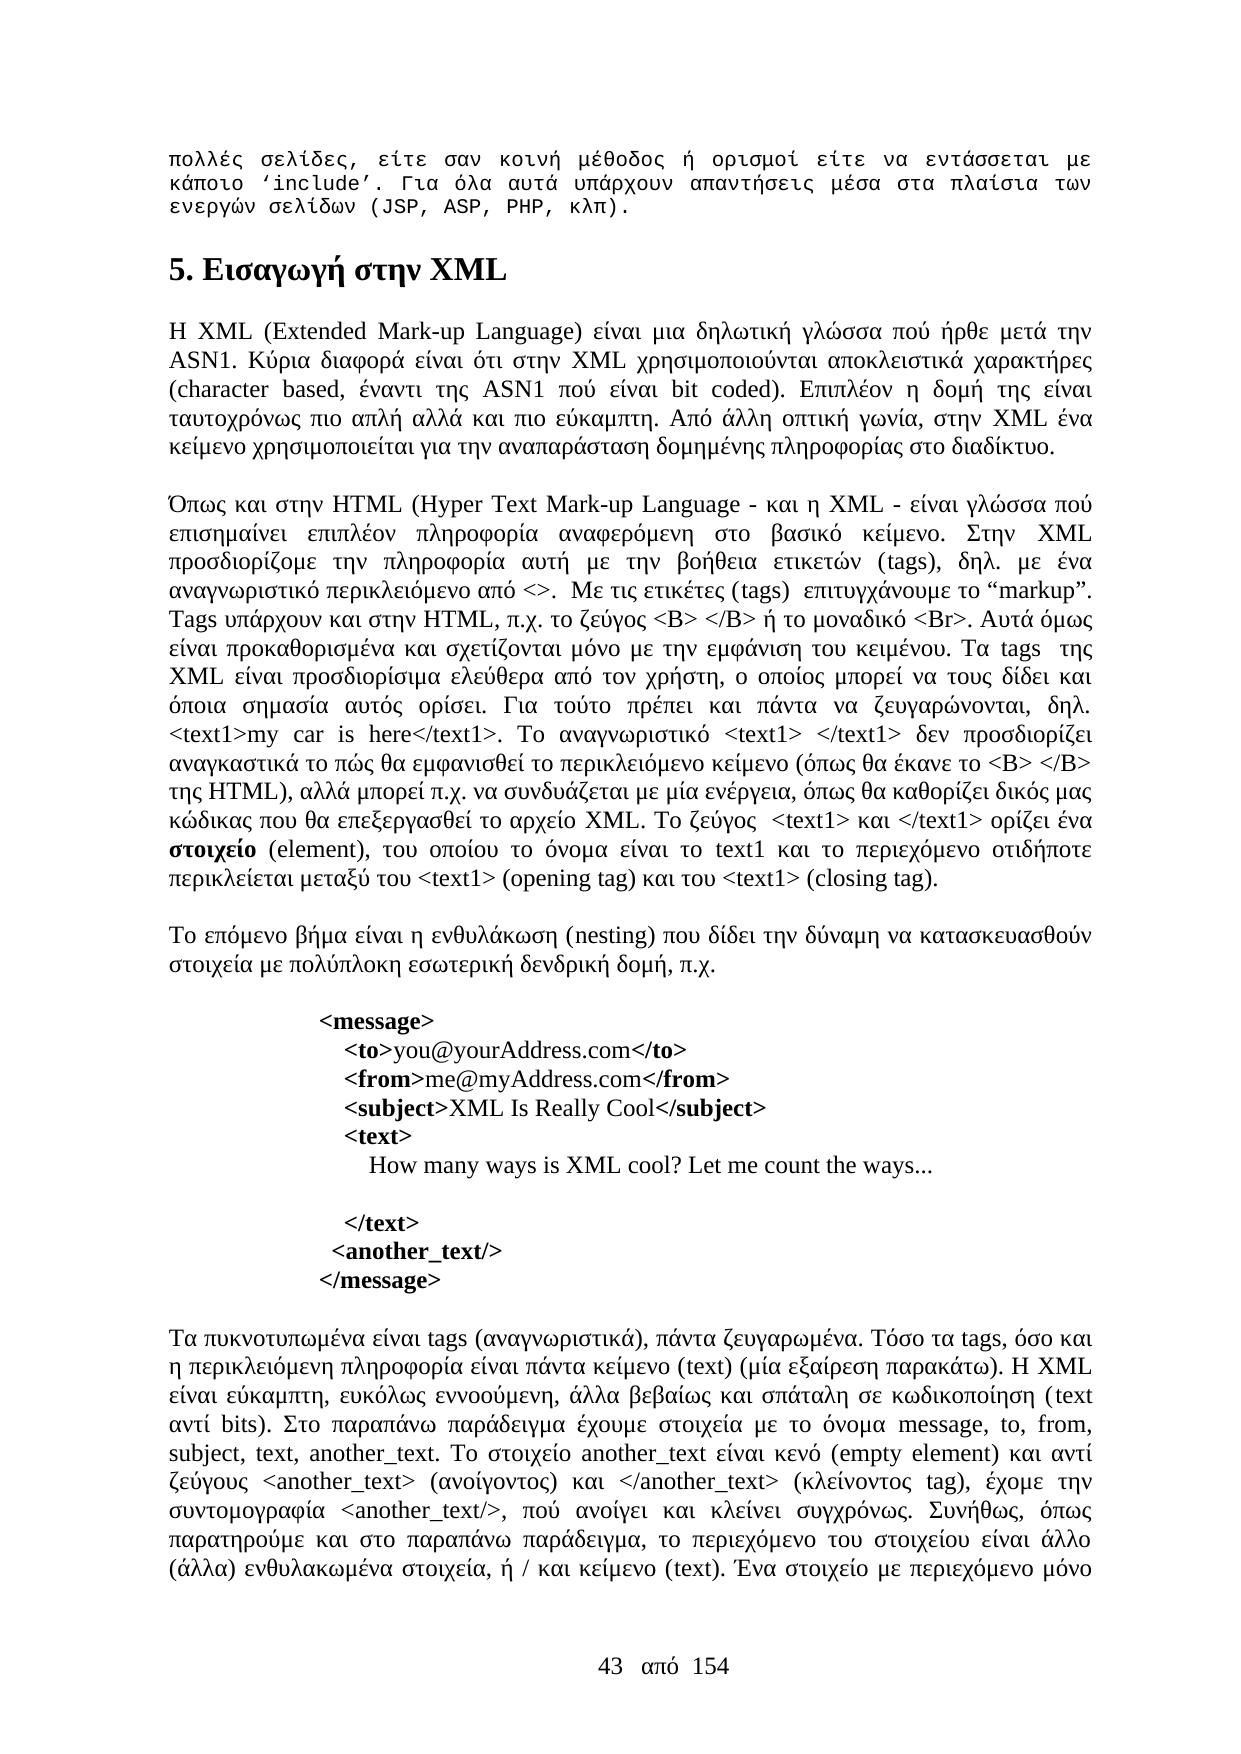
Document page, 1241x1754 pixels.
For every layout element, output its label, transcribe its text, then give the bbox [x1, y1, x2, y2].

text <text> [319, 1121, 942, 1150]
text Το επόμενο βήμα είναι η ενθυλάκωση (nesting) που δίδει την δύναμη να κατασκευασθούν στοιχεία με πολύπλοκη εσωτερική δενδρική δομή, π.χ. [169, 920, 1092, 978]
text <another_text/> [319, 1236, 942, 1265]
text </text> [319, 1208, 942, 1236]
text How many ways is XML cool? Let me count the ways... [319, 1150, 942, 1208]
text <subject>XML Is Really Cool</subject> [319, 1093, 942, 1121]
text Η XML (Extended Mark-up Language) είναι μια δηλωτική γλώσσα πού ήρθε μετά την ASN1. Κύρια διαφορά είναι ότι στην XML χρησιμοποιούνται αποκλειστικά χαρακτήρες (character based, έναντι της ASN1 πού είναι bit coded). Επιπλέον η δομή της είναι ταυτοχρόνως πιο απλή αλλά και πιο εύκαμπτη. Από άλλη οπτική γωνία, στην XML ένα κείμενο χρησιμοποιείται για την αναπαράσταση δομημένης πληροφορίας στο διαδίκτυο. [169, 316, 1092, 460]
text </message> [319, 1265, 942, 1294]
text <from>me@myAddress.com</from> [319, 1064, 942, 1093]
text <message> [319, 1006, 942, 1035]
text <to>you@yourAddress.com</to> [319, 1035, 942, 1064]
subtitle 5. Εισαγωγή στην XML [169, 249, 1092, 287]
text πολλές σελίδες, είτε σαν κοινή μέθοδος ή ορισμοί είτε να εντάσσεται με κάποιο ‘include’. Για όλα αυτά υπάρχουν απαντήσεις μέσα στα πλαίσια των ενεργών σελίδων (JSP, ASP, PHP, κλπ). [169, 149, 1092, 220]
text Τα πυκνοτυπωμένα είναι tags (αναγνωριστικά), πάντα ζευγαρωμένα. Τόσο τα tags, όσο και η περικλειόμενη πληροφορία είναι πάντα κείμενο (text) (μία εξαίρεση παρακάτω). Η XML είναι εύκαμπτη, ευκόλως εννοούμενη, άλλα βεβαίως και σπάταλη σε κωδικοποίηση (text αντί bits). Στο παραπάνω παράδειγμα έχουμε στοιχεία με το όνομα message, to, from, subject, text, another_text. Το στοιχείο another_text είναι κενό (empty element) και αντί ζεύγους <another_text> (ανοίγοντος) και </another_text> (κλείνοντος tag), έχομε την συντομογραφία <another_text/>, πού ανοίγει και κλείνει συγχρόνως. Συνήθως, όπως παρατηρούμε και στο παραπάνω παράδειγμα, το περιεχόμενο του στοιχείου είναι άλλο (άλλα) ενθυλακωμένα στοιχεία, ή / και κείμενο (text). Ένα στοιχείο με περιεχόμενο μόνο [169, 1323, 1092, 1581]
text Όπως και στην HTML (Hyper Text Mark-up Language - και η XML - είναι γλώσσα πού επισημαίνει επιπλέον πληροφορία αναφερόμενη στο βασικό κείμενο. Στην XML προσδιορίζομε την πληροφορία αυτή με την βοήθεια ετικετών (tags), δηλ. με ένα αναγνωριστικό περικλειόμενο από <>. Με τις ετικέτες (tags) επιτυγχάνουμε το “markup”. Tags υπάρχουν και στην HTML, π.χ. το ζεύγος <Β> </Β> ή το μοναδικό <Br>. Αυτά όμως είναι προκαθορισμένα και σχετίζονται μόνο με την εμφάνιση του κειμένου. Τα tags της XML είναι προσδιορίσιμα ελεύθερα από τον χρήστη, ο οποίος μπορεί να τους δίδει και όποια σημασία αυτός ορίσει. Για τούτο πρέπει και πάντα να ζευγαρώνονται, δηλ. <text1>my car is here</text1>. Το αναγνωριστικό <text1> </text1> δεν προσδιορίζει αναγκαστικά το πώς θα εμφανισθεί το περικλειόμενο κείμενο (όπως θα έκανε το <Β> </Β> της HTML), αλλά μπορεί π.χ. να συνδυάζεται με μία ενέργεια, όπως θα καθορίζει δικός μας κώδικας που θα επεξεργασθεί το αρχείο XML. Το ζεύγος <text1> και </text1> ορίζει ένα στοιχείο (element), του οποίου το όνομα είναι το text1 και το περιεχόμενο οτιδήποτε περικλείεται μεταξύ του <text1> (opening tag) και του <text1> (closing tag). [169, 489, 1092, 891]
